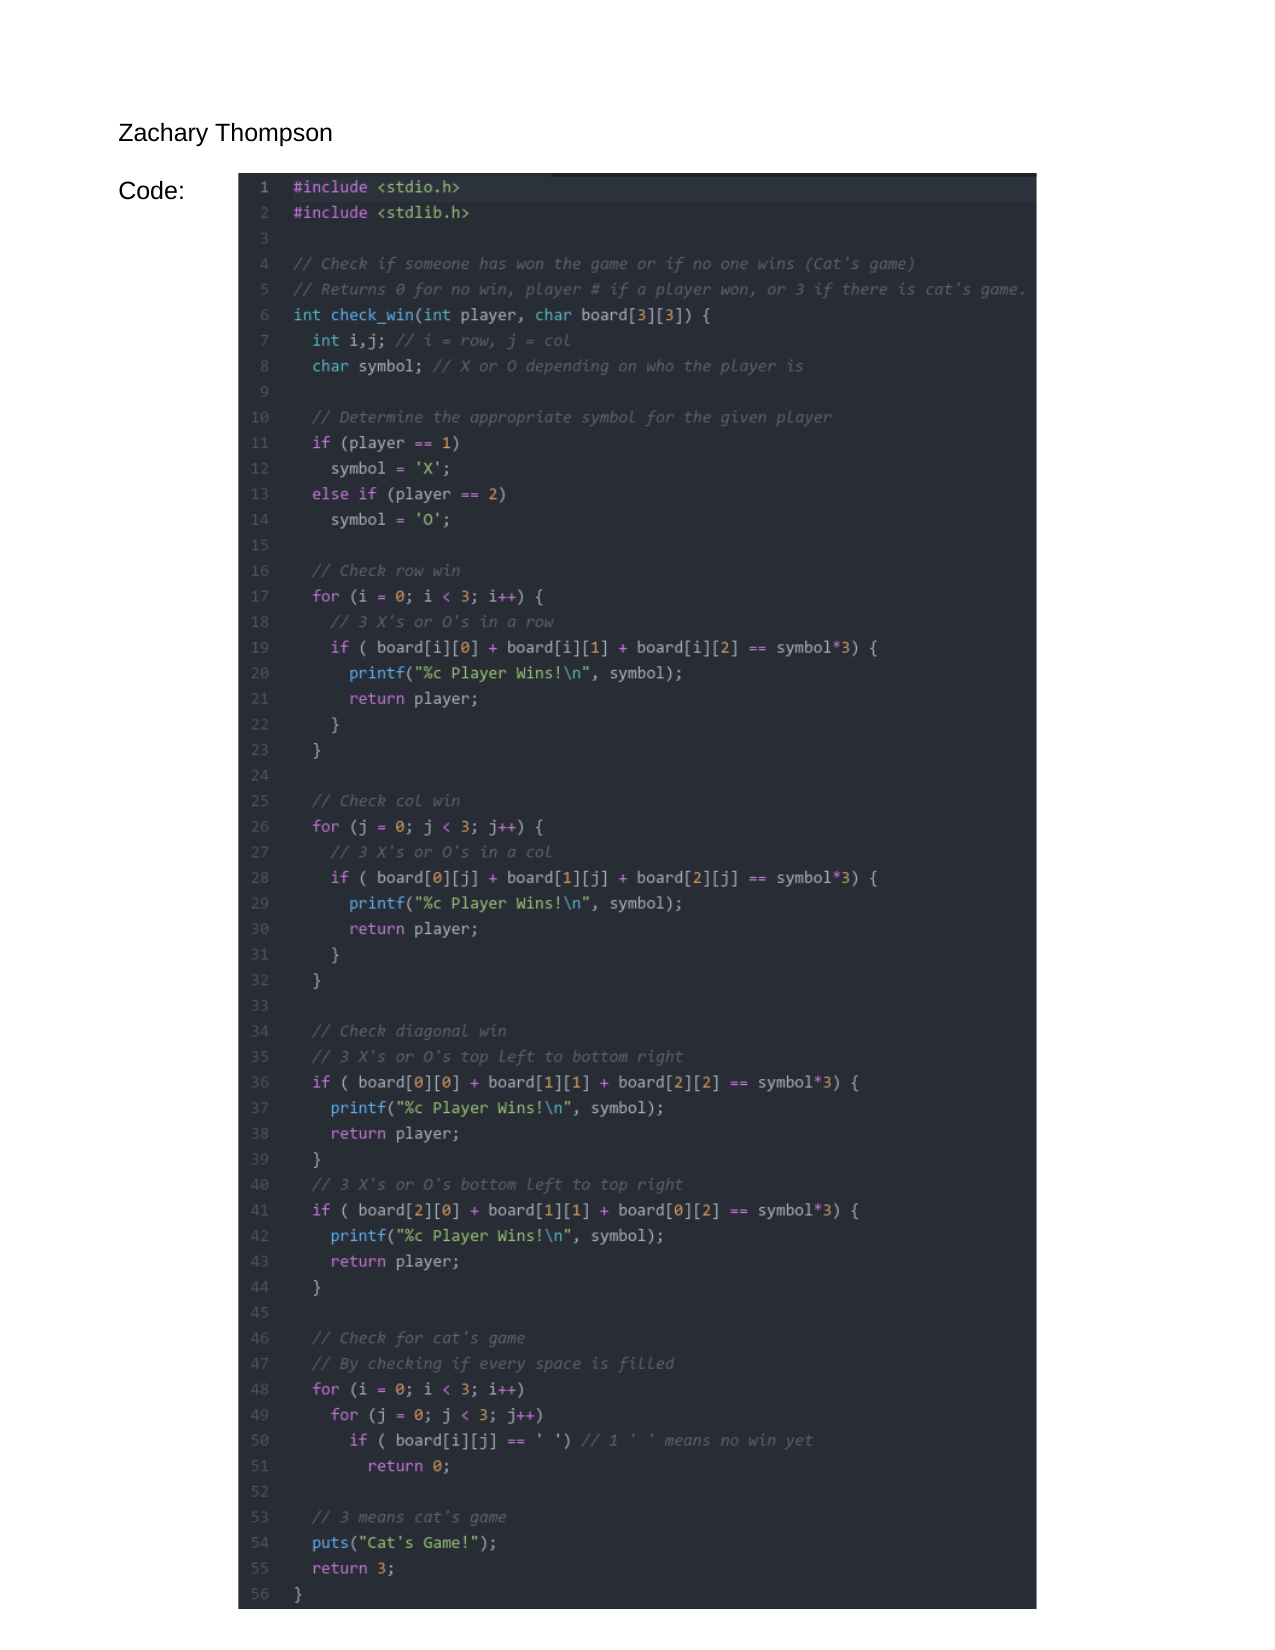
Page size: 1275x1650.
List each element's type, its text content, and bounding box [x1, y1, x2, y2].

text Zachary Thompson [118, 118, 1157, 147]
picture [238, 173, 1037, 1609]
text Code: [118, 176, 238, 204]
text [1037, 176, 1157, 204]
